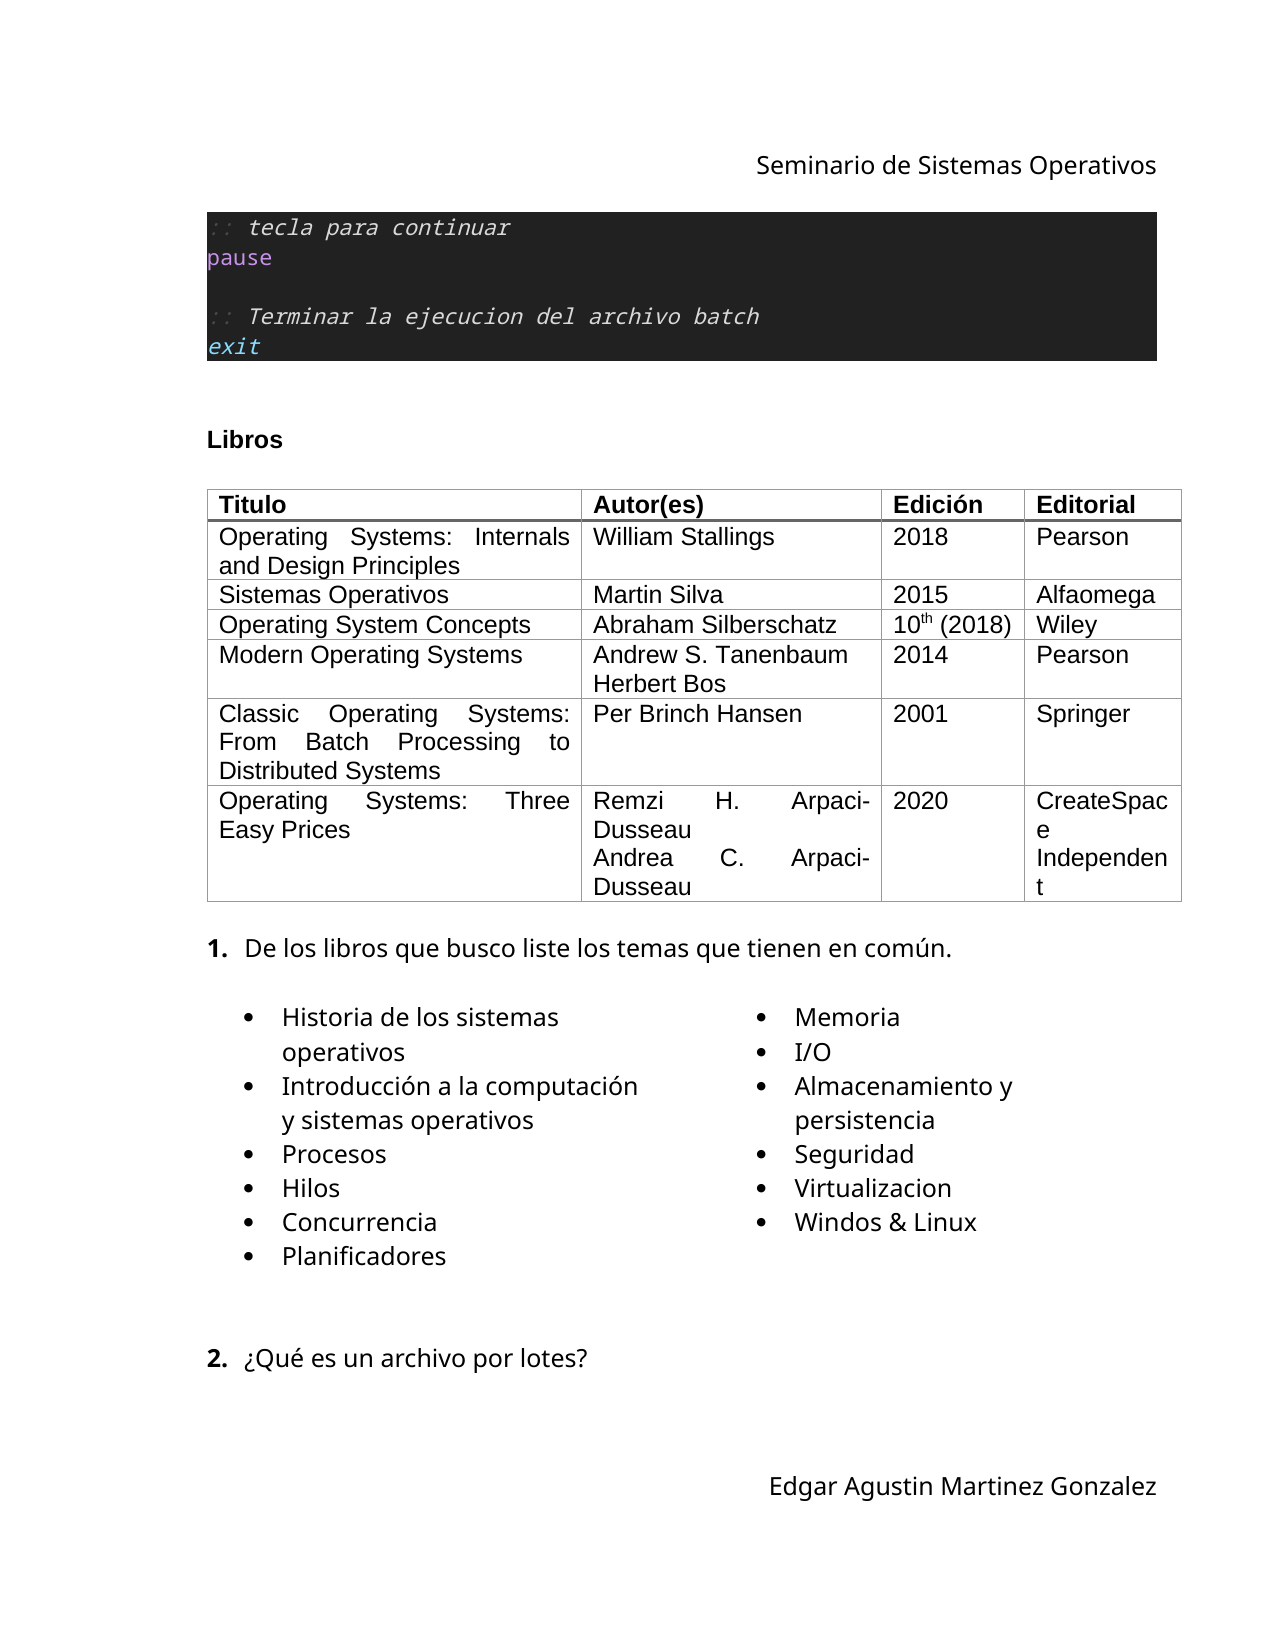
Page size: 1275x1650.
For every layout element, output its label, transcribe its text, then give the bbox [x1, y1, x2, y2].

table_cell Operating Systems: Three Easy Prices [208, 786, 581, 901]
text exit [207, 331, 1157, 361]
list Procesos [244, 1136, 644, 1170]
table_header Autor(es) [582, 490, 881, 519]
list Concurrencia [244, 1204, 644, 1238]
list Hilos [244, 1170, 644, 1204]
table_cell Pearson [1025, 640, 1181, 697]
table_cell Andrew S. Tanenbaum Herbert Bos [582, 640, 881, 697]
table_cell 10th (2018) [882, 610, 1024, 639]
table_cell CreateSpace Independent [1025, 786, 1181, 901]
table_cell William Stallings [582, 522, 881, 579]
table_cell Wiley [1025, 610, 1181, 639]
table_cell Operating Systems: Internals and Design Principles [208, 522, 581, 579]
table_cell Pearson [1025, 522, 1181, 579]
table_cell Abraham Silberschatz [582, 610, 881, 639]
list Introducción a la computación y sistemas operativos [244, 1068, 644, 1136]
list I/O [757, 1034, 1157, 1068]
list Virtualizacion [757, 1170, 1157, 1204]
table_cell Sistemas Operativos [208, 580, 581, 609]
table_cell Modern Operating Systems [208, 640, 581, 697]
list ¿Qué es un archivo por lotes? [207, 1341, 1157, 1375]
table_cell 2015 [882, 580, 1024, 609]
table_header Titulo [208, 490, 581, 519]
list Historia de los sistemas operativos [244, 1000, 644, 1068]
table_cell 2018 [882, 522, 1024, 579]
list Seguridad [757, 1136, 1157, 1170]
table_header Editorial [1025, 490, 1181, 519]
table_cell Martin Silva [582, 580, 881, 609]
text :: Terminar la ejecucion del archivo batch [207, 301, 1157, 331]
table_cell Operating System Concepts [208, 610, 581, 639]
table_cell Springer [1025, 699, 1181, 785]
table_cell 2020 [882, 786, 1024, 901]
list Windos & Linux [757, 1204, 1157, 1238]
table_header Edición [882, 490, 1024, 519]
table_cell 2001 [882, 699, 1024, 785]
text :: tecla para continuar [207, 212, 1157, 241]
list Almacenamiento y persistencia [757, 1068, 1157, 1136]
table_cell Alfaomega [1025, 580, 1181, 609]
text Libros [207, 425, 1157, 453]
table_cell Per Brinch Hansen [582, 699, 881, 785]
list Planificadores [244, 1238, 644, 1273]
list De los libros que busco liste los temas que tienen en común. [207, 931, 1157, 965]
table_cell Classic Operating Systems: From Batch Processing to Distributed Systems [208, 699, 581, 785]
table_cell Remzi H. Arpaci-Dusseau Andrea C. Arpaci-Dusseau [582, 786, 881, 901]
text pause [207, 241, 1157, 271]
table_cell 2014 [882, 640, 1024, 697]
list Memoria [757, 1000, 1157, 1034]
